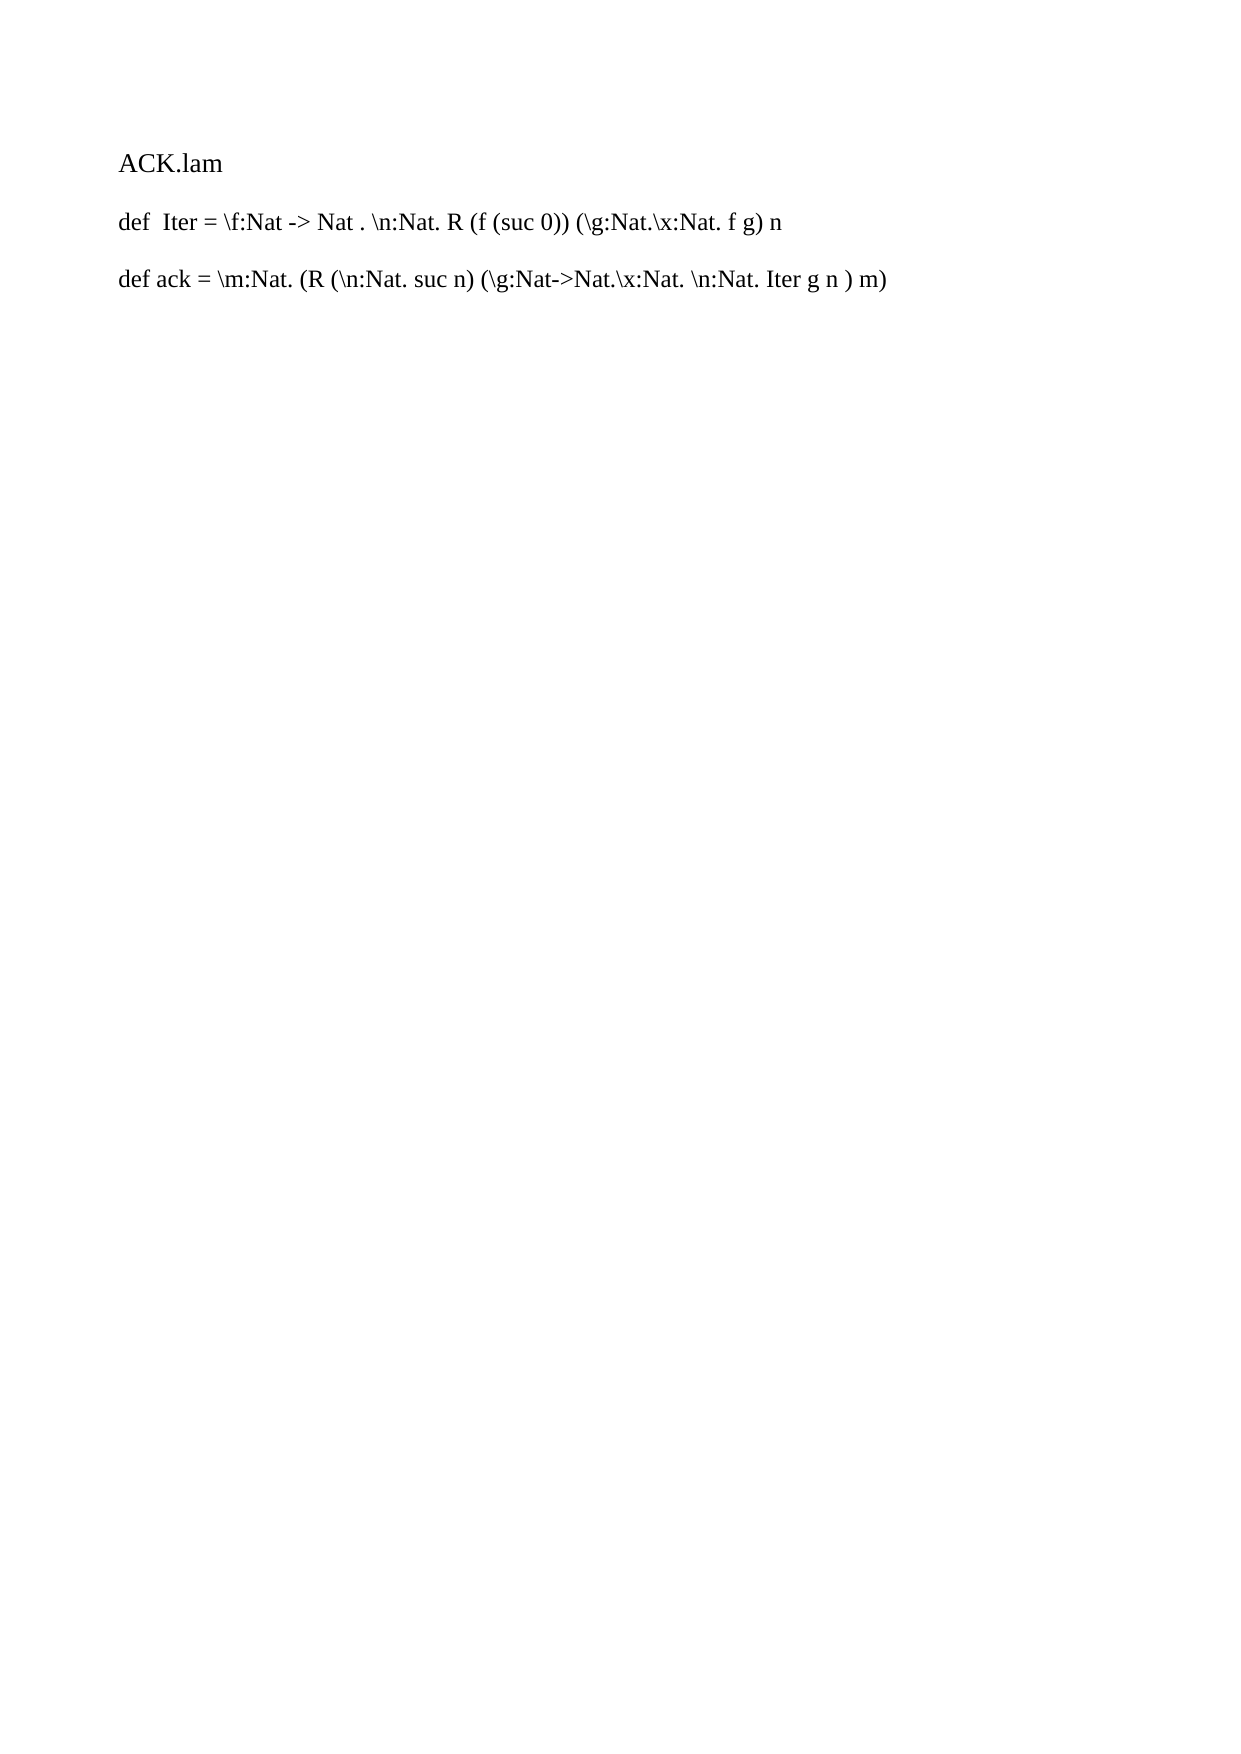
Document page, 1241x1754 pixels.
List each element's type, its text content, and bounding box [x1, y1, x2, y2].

text ACK.lam [118, 147, 1122, 178]
text def Iter = \f:Nat -> Nat . \n:Nat. R (f (suc 0)) (\g:Nat.\x:Nat. f g) n [118, 207, 1122, 236]
text def ack = \m:Nat. (R (\n:Nat. suc n) (\g:Nat->Nat.\x:Nat. \n:Nat. Iter g n ) m) [118, 264, 1122, 293]
